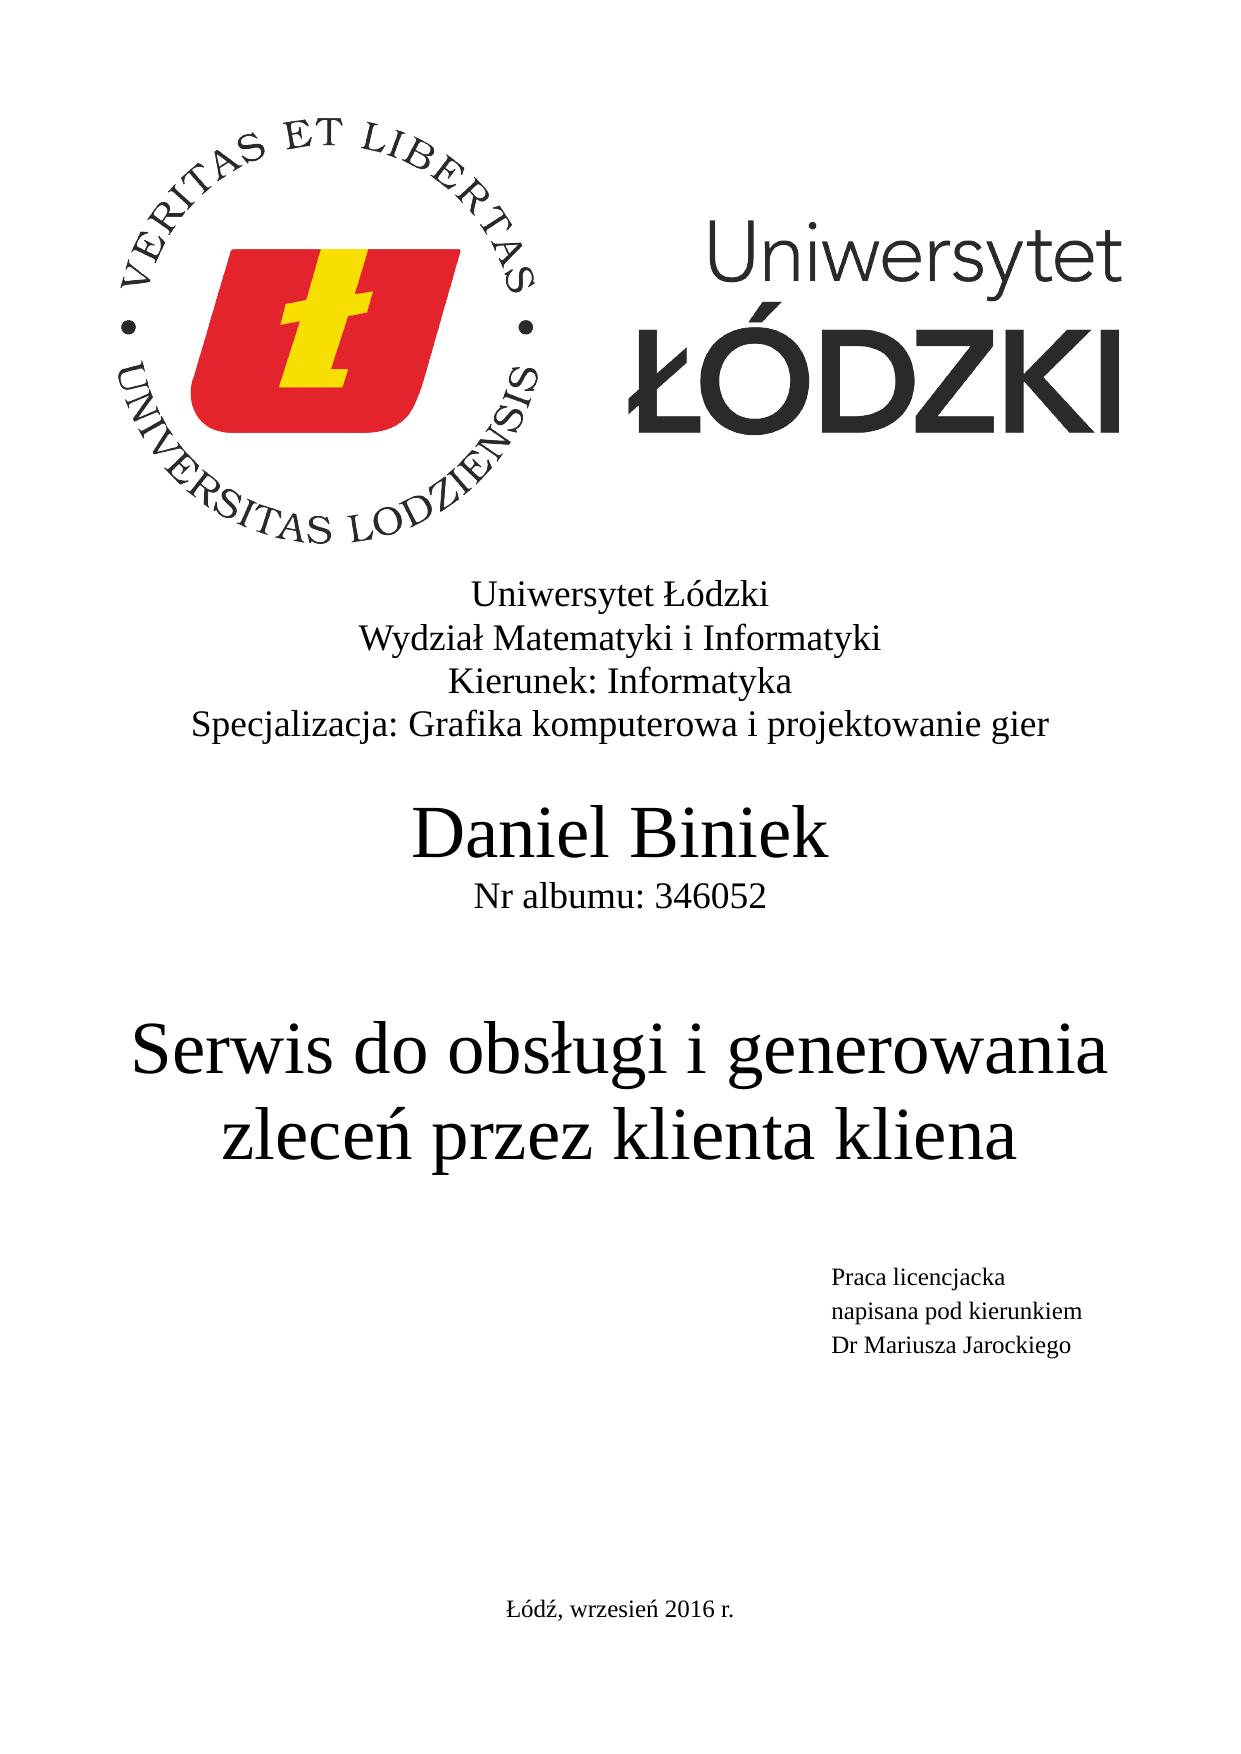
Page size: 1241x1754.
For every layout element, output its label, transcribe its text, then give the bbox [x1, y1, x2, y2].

text Serwis do obsługi i generowania zleceń przez klienta kliena [118, 1003, 1122, 1176]
text napisana pod kierunkiem [831, 1296, 1122, 1325]
text Wydział Matematyki i Informatyki [118, 615, 1122, 658]
text Nr albumu: 346052 [118, 874, 1122, 917]
text Dr Mariusza Jarockiego [831, 1330, 1122, 1359]
text Daniel Biniek [118, 787, 1122, 874]
text Uniwersytet Łódzki [118, 572, 1122, 615]
picture [118, 118, 1122, 544]
text Kierunek: Informatyka [118, 658, 1122, 701]
text Praca licencjacka [831, 1262, 1122, 1291]
text Specjalizacja: Grafika komputerowa i projektowanie gier [118, 701, 1122, 744]
text Łódź, wrzesień 2016 r. [118, 1594, 1122, 1623]
